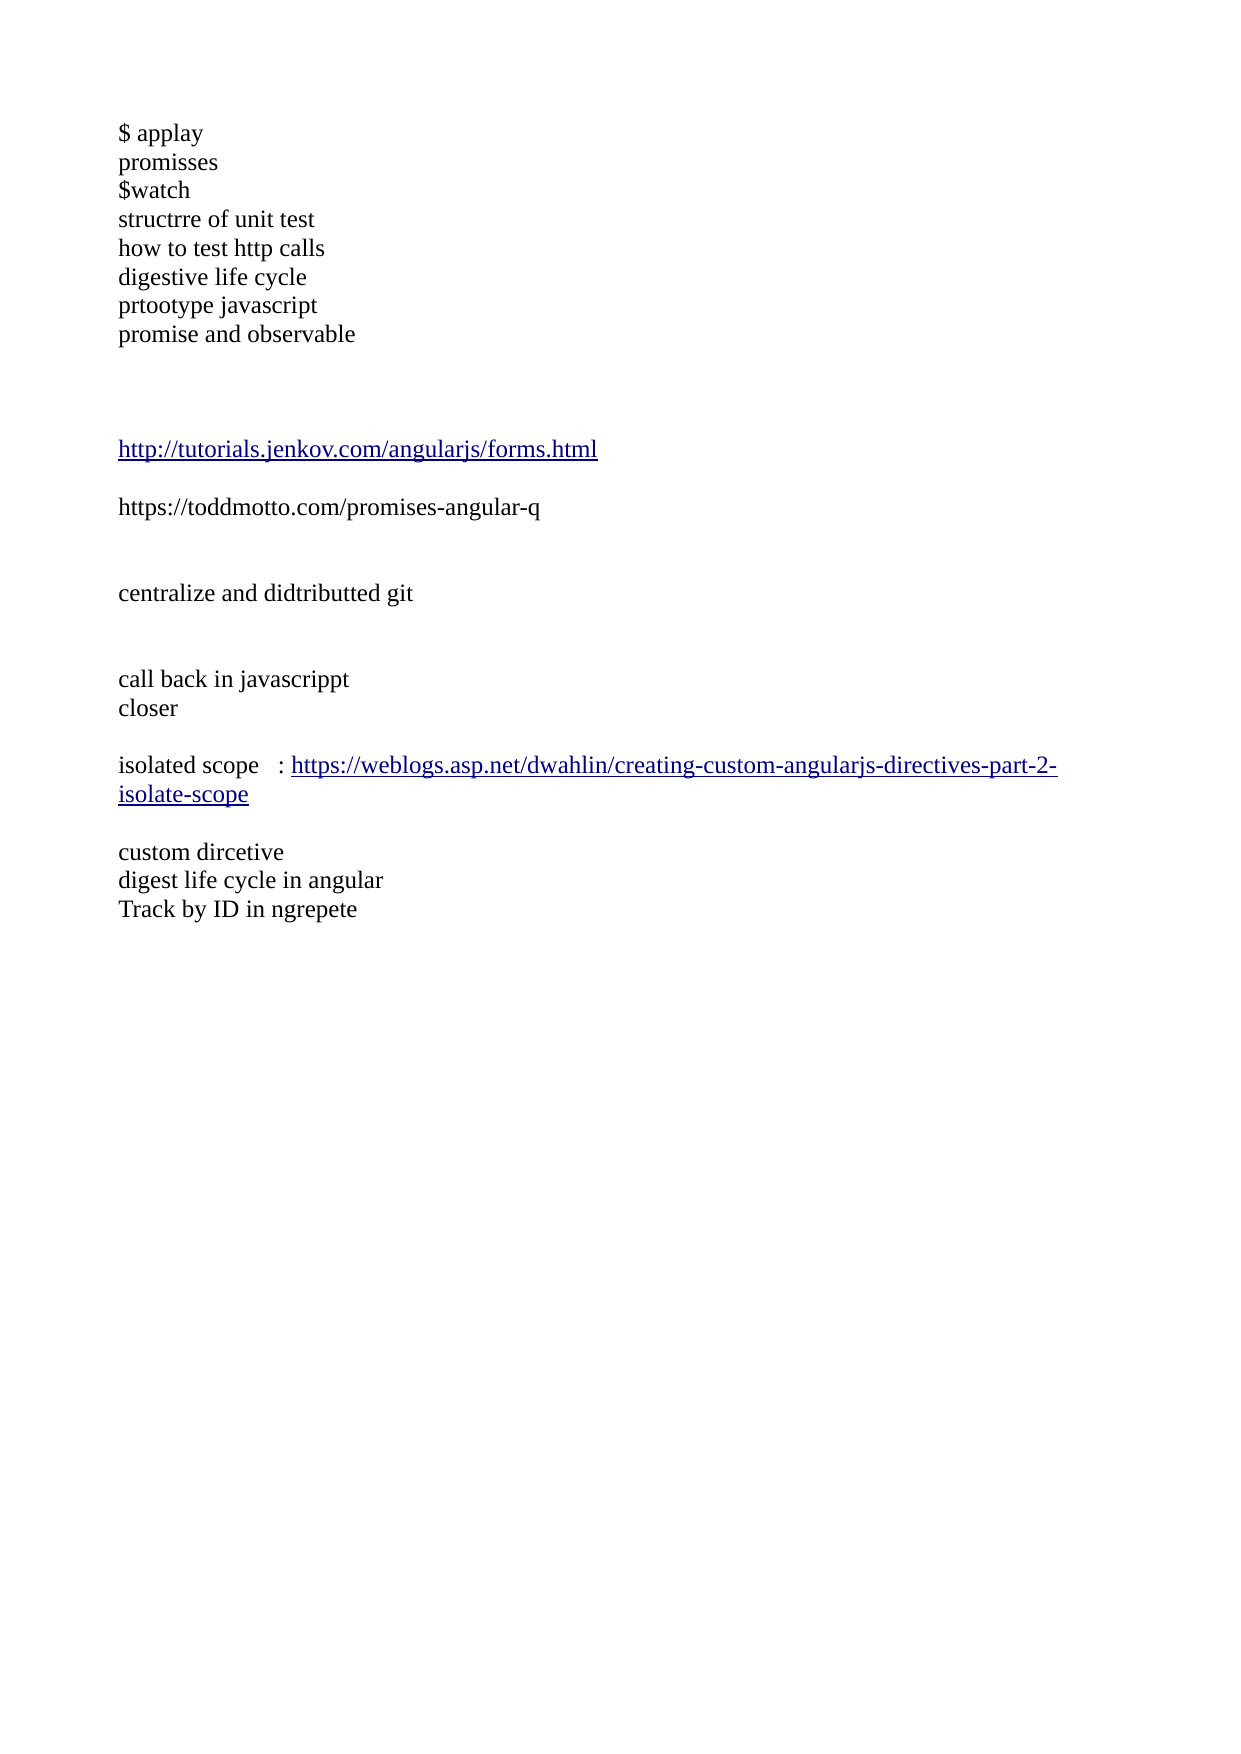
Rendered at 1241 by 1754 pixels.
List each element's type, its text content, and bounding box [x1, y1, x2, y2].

text https://toddmotto.com/promises-angular-q [118, 492, 1122, 521]
text call back in javascrippt [118, 664, 1122, 693]
text centralize and didtributted git [118, 578, 1122, 607]
text $ applay [118, 118, 1122, 147]
text how to test http calls [118, 233, 1122, 262]
text isolated scope : https://weblogs.asp.net/dwahlin/creating-custom-angularjs-directives-part-2-isolate-scope [118, 751, 1122, 808]
text prtootype javascript [118, 291, 1122, 319]
text http://tutorials.jenkov.com/angularjs/forms.html [118, 434, 1122, 463]
text custom dircetive [118, 837, 1122, 866]
text digest life cycle in angular [118, 866, 1122, 894]
text digestive life cycle [118, 262, 1122, 291]
text $watch [118, 176, 1122, 204]
text promisses [118, 147, 1122, 176]
text structrre of unit test [118, 204, 1122, 233]
text promise and observable [118, 319, 1122, 348]
text closer [118, 693, 1122, 722]
text Track by ID in ngrepete [118, 894, 1122, 923]
